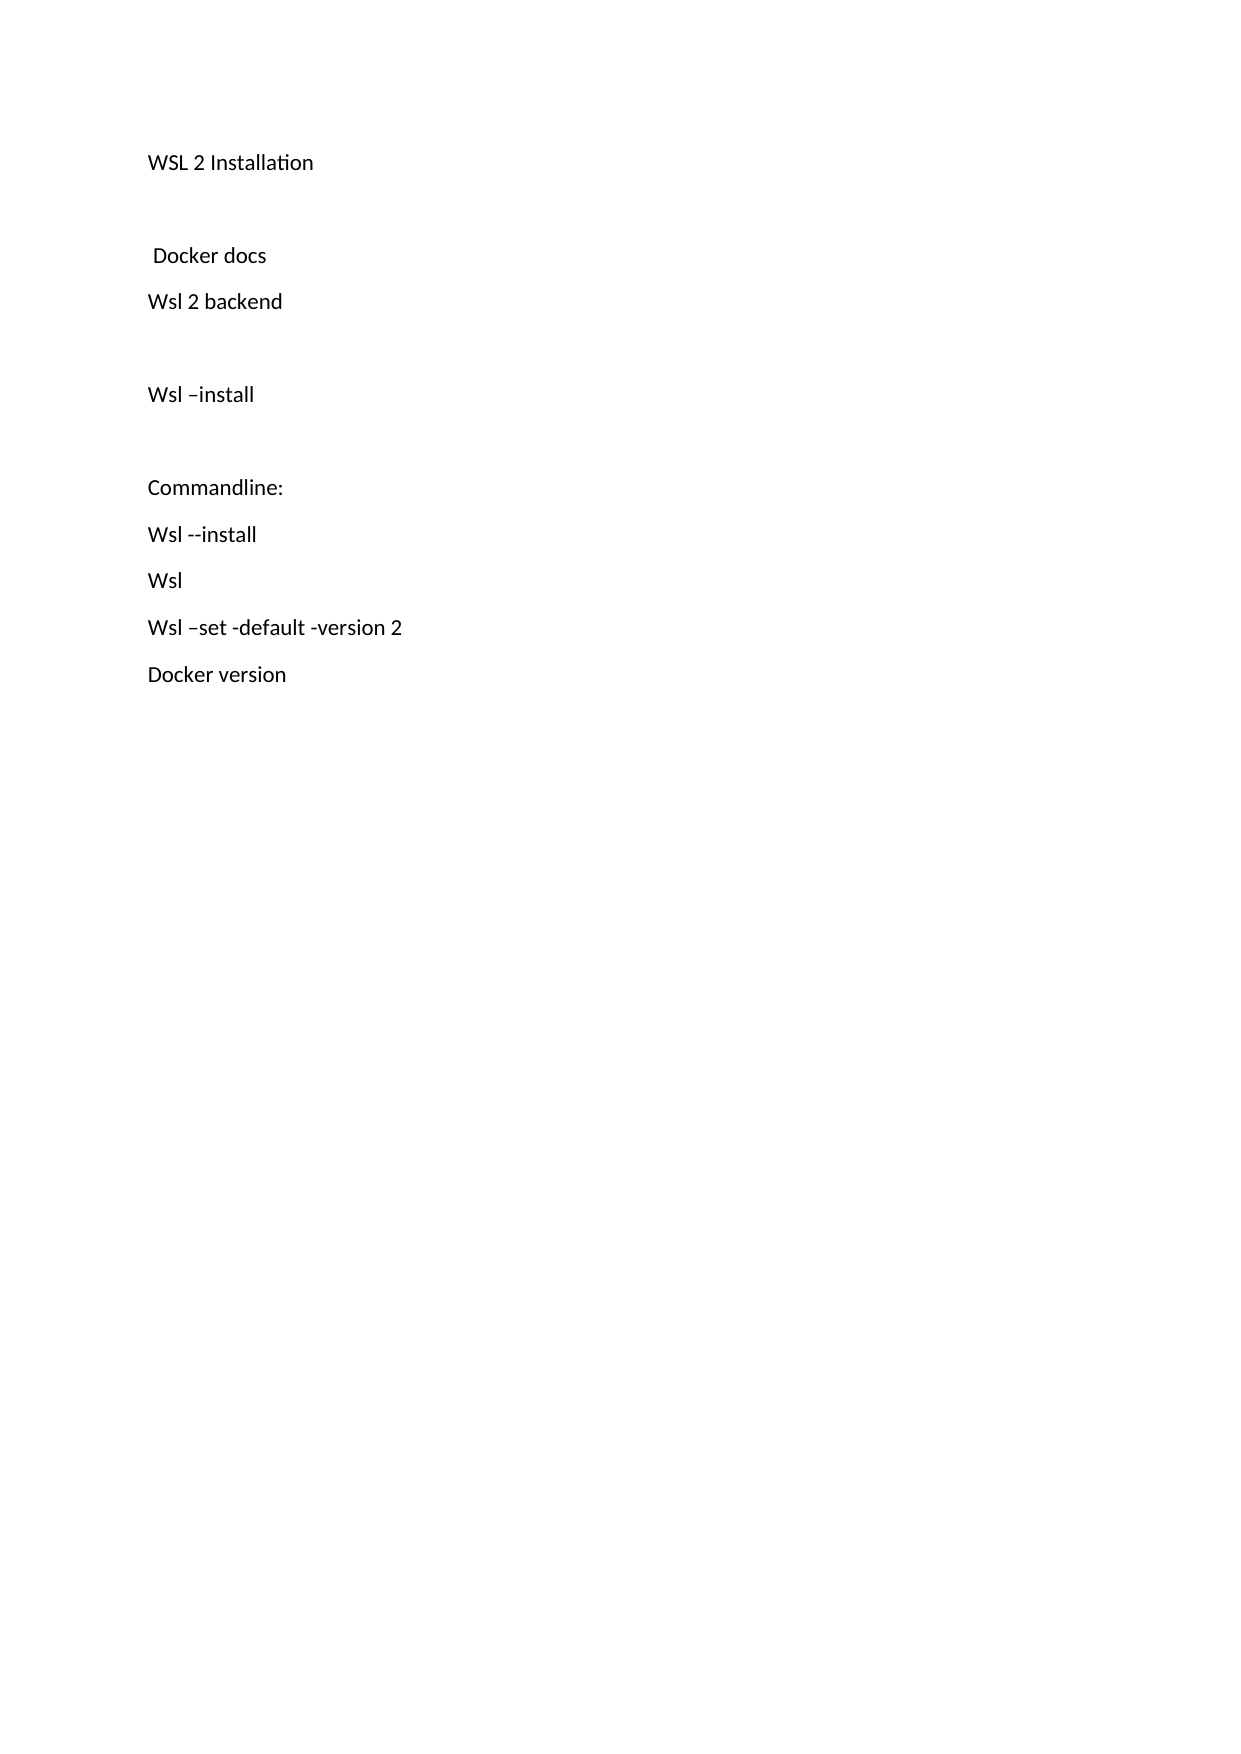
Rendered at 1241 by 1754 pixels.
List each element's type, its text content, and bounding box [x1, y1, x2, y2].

text Docker version [148, 660, 1093, 688]
text Docker docs [148, 241, 1093, 269]
text Wsl [148, 567, 1093, 595]
text WSL 2 Installation [148, 148, 1093, 176]
text Wsl –install [148, 380, 1093, 408]
text Wsl 2 backend [148, 287, 1093, 315]
text Wsl --install [148, 520, 1093, 548]
text Wsl –set -default -version 2 [148, 613, 1093, 641]
text Commandline: [148, 473, 1093, 502]
